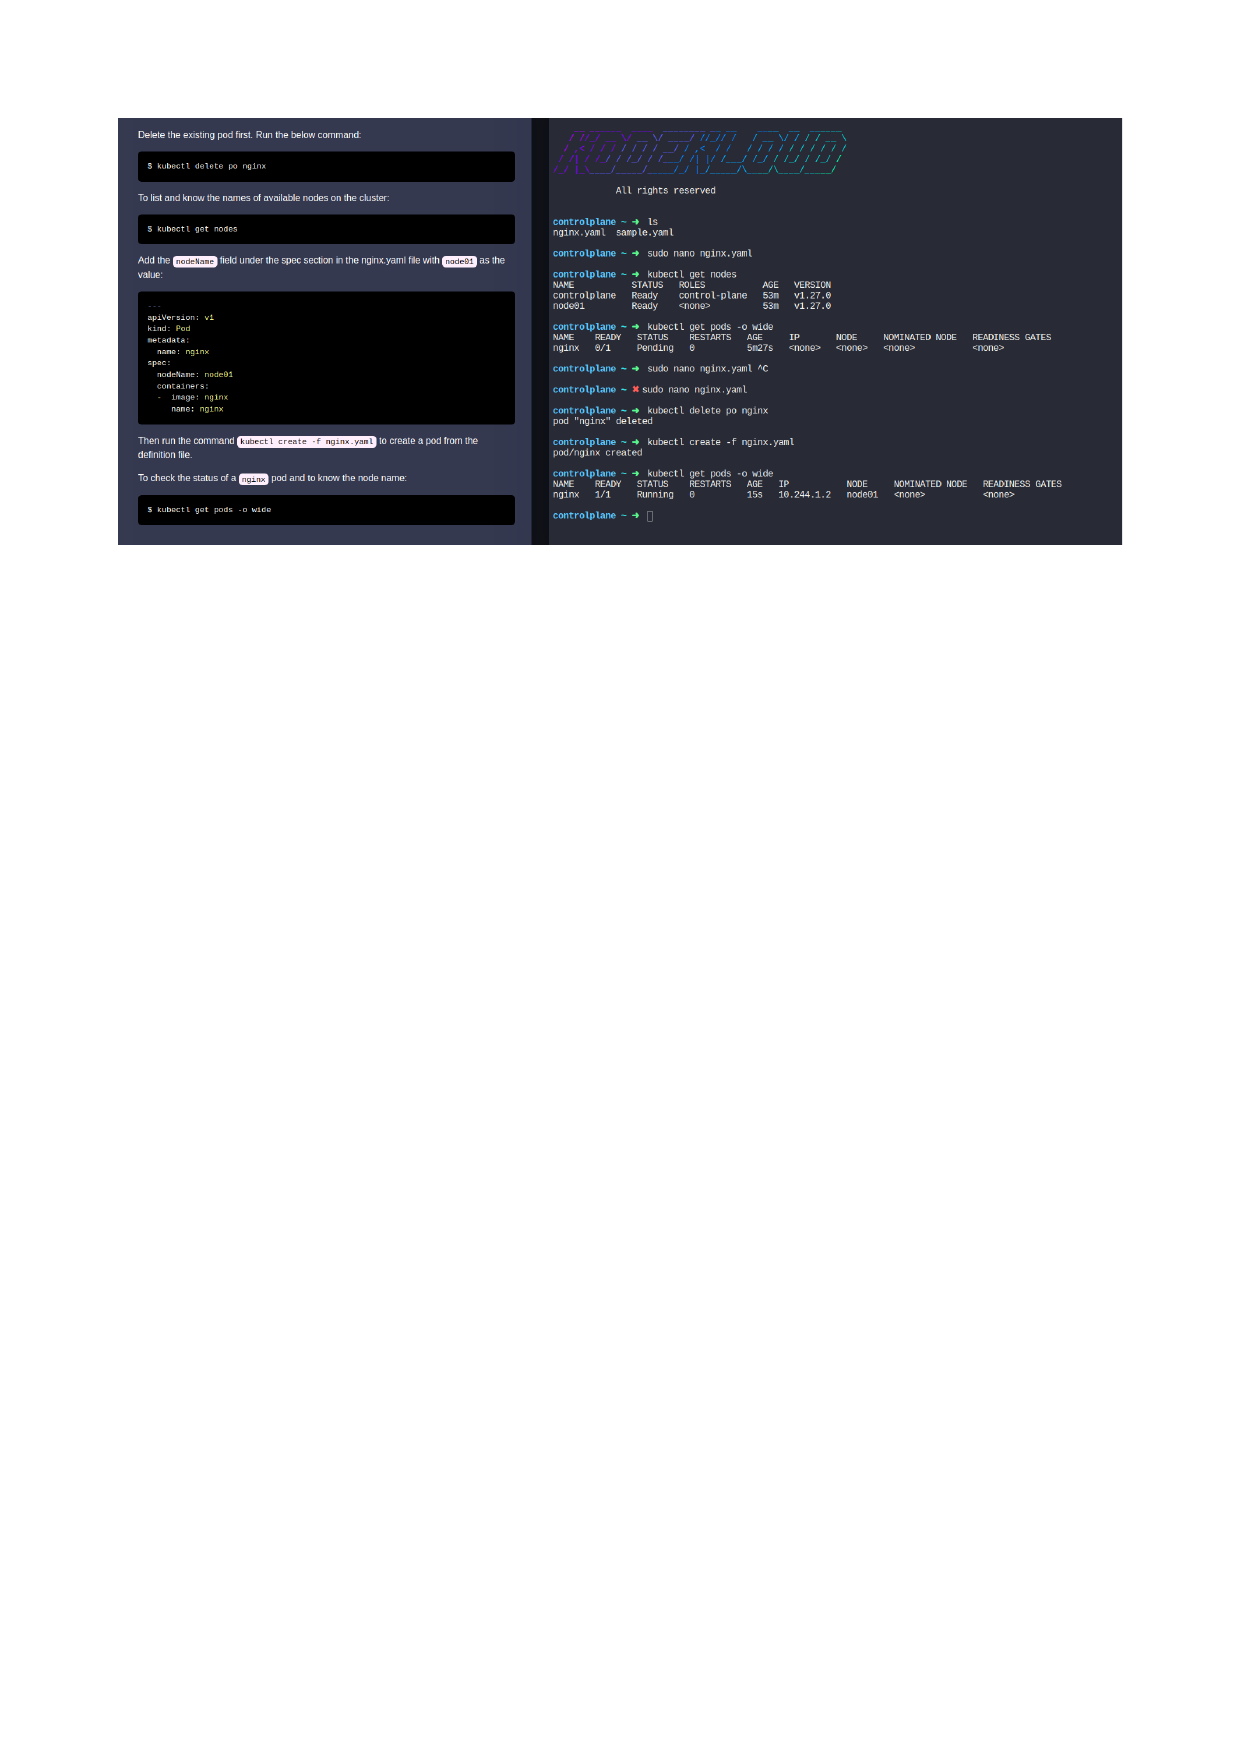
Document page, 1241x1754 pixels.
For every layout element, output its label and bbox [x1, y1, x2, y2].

picture [118, 118, 1123, 545]
